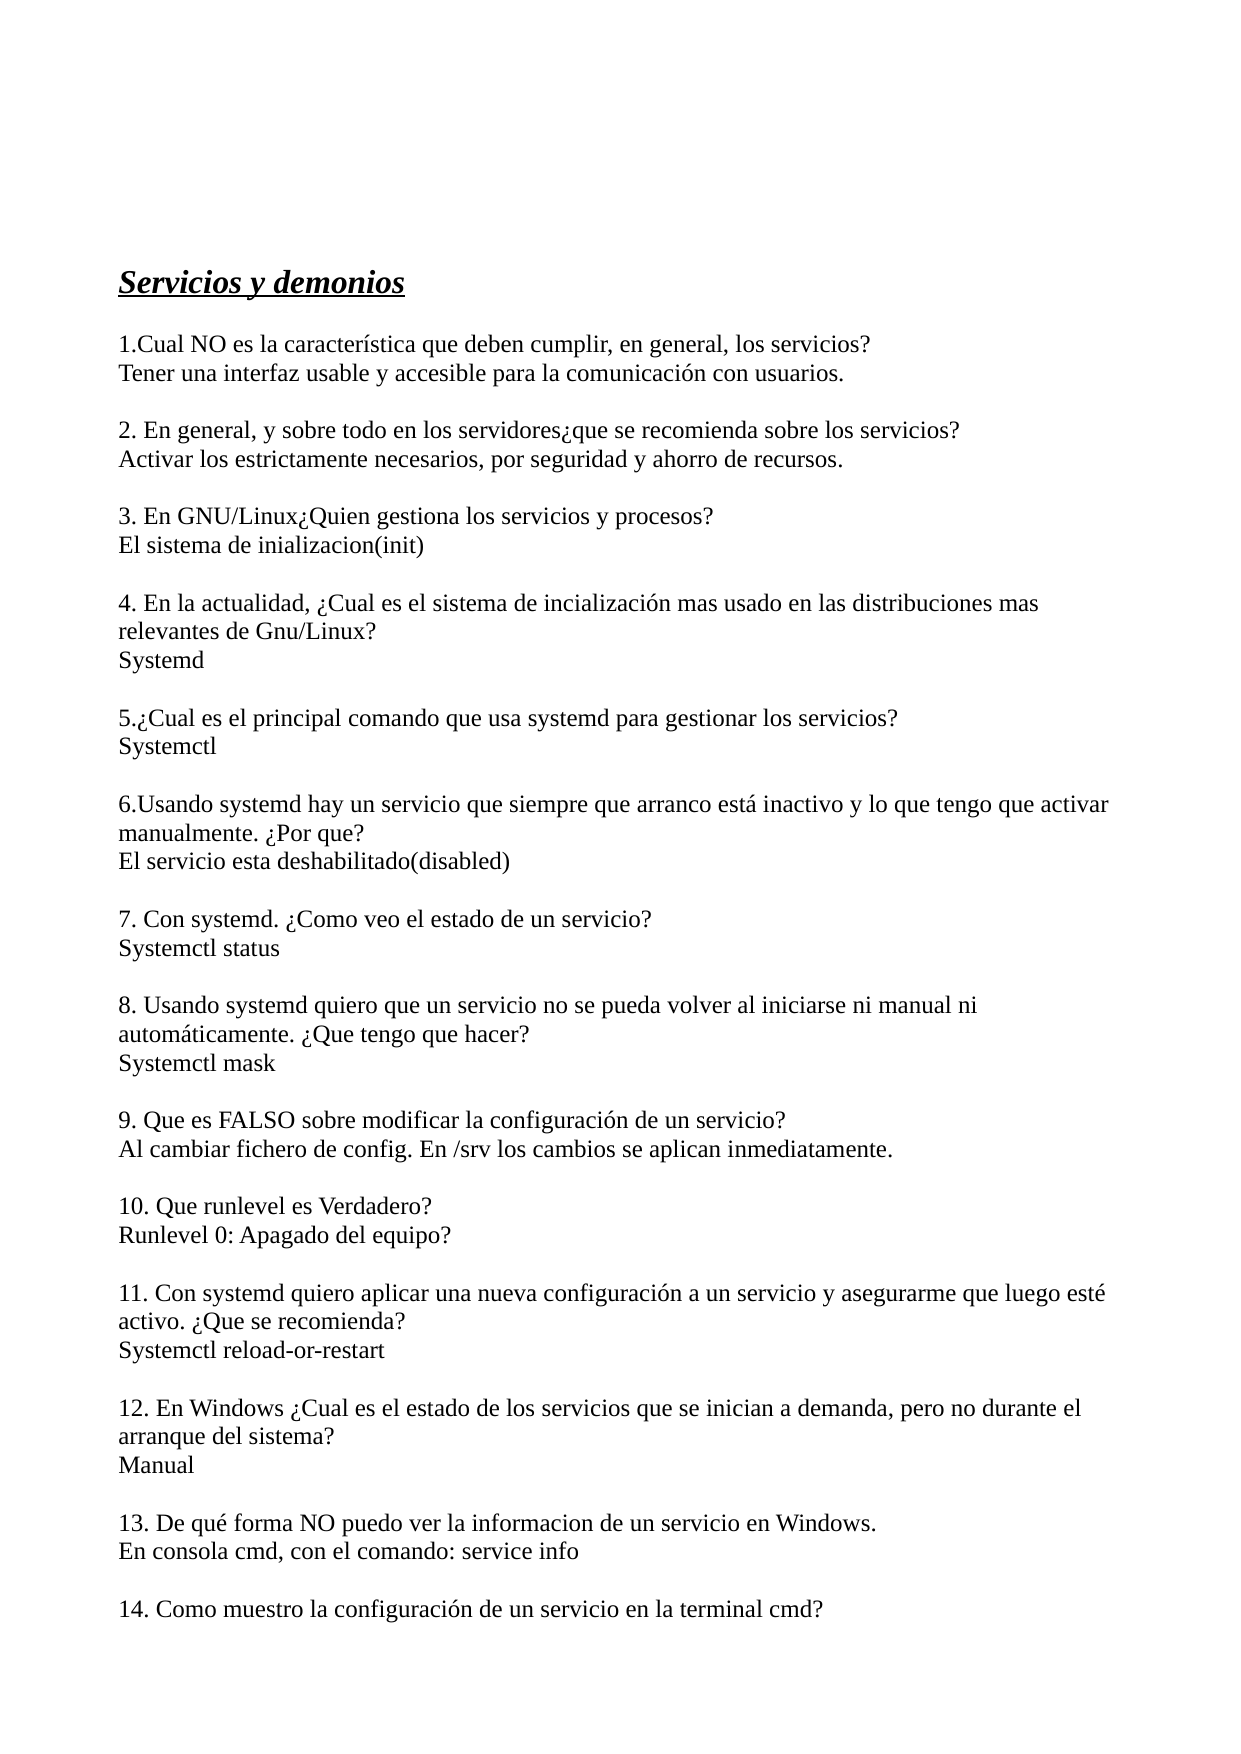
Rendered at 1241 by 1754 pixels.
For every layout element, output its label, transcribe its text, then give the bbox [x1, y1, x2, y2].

text El servicio esta deshabilitado(disabled) [118, 846, 1122, 875]
text 7. Con systemd. ¿Como veo el estado de un servicio? [118, 904, 1122, 933]
text Al cambiar fichero de config. En /srv los cambios se aplican inmediatamente. [118, 1134, 1122, 1163]
text 14. Como muestro la configuración de un servicio en la terminal cmd? [118, 1594, 1122, 1623]
text 4. En la actualidad, ¿Cual es el sistema de incialización mas usado en las distribuciones mas relevantes de Gnu/Linux? [118, 588, 1122, 645]
text 12. En Windows ¿Cual es el estado de los servicios que se inician a demanda, pero no durante el arranque del sistema? [118, 1393, 1122, 1450]
text 8. Usando systemd quiero que un servicio no se pueda volver al iniciarse ni manual ni automáticamente. ¿Que tengo que hacer? [118, 990, 1122, 1048]
text Systemd [118, 645, 1122, 674]
text Servicios y demonios [118, 262, 1122, 300]
text Systemctl reload-or-restart [118, 1335, 1122, 1364]
text 5.¿Cual es el principal comando que usa systemd para gestionar los servicios? [118, 703, 1122, 731]
text Tener una interfaz usable y accesible para la comunicación con usuarios. [118, 358, 1122, 386]
text 10. Que runlevel es Verdadero? [118, 1191, 1122, 1220]
text 1.Cual NO es la característica que deben cumplir, en general, los servicios? [118, 329, 1122, 358]
text En consola cmd, con el comando: service info [118, 1536, 1122, 1565]
text Systemctl mask [118, 1048, 1122, 1076]
text Manual [118, 1450, 1122, 1479]
text Activar los estrictamente necesarios, por seguridad y ahorro de recursos. [118, 444, 1122, 473]
text Runlevel 0: Apagado del equipo? [118, 1220, 1122, 1249]
text El sistema de inializacion(init) [118, 530, 1122, 559]
text Systemctl [118, 731, 1122, 760]
text 6.Usando systemd hay un servicio que siempre que arranco está inactivo y lo que tengo que activar manualmente. ¿Por que? [118, 789, 1122, 846]
text 11. Con systemd quiero aplicar una nueva configuración a un servicio y asegurarme que luego esté activo. ¿Que se recomienda? [118, 1278, 1122, 1335]
text Systemctl status [118, 933, 1122, 961]
text 3. En GNU/Linux¿Quien gestiona los servicios y procesos? [118, 501, 1122, 530]
text 2. En general, y sobre todo en los servidores¿que se recomienda sobre los servicios? [118, 415, 1122, 444]
text 9. Que es FALSO sobre modificar la configuración de un servicio? [118, 1105, 1122, 1134]
text 13. De qué forma NO puedo ver la informacion de un servicio en Windows. [118, 1508, 1122, 1536]
